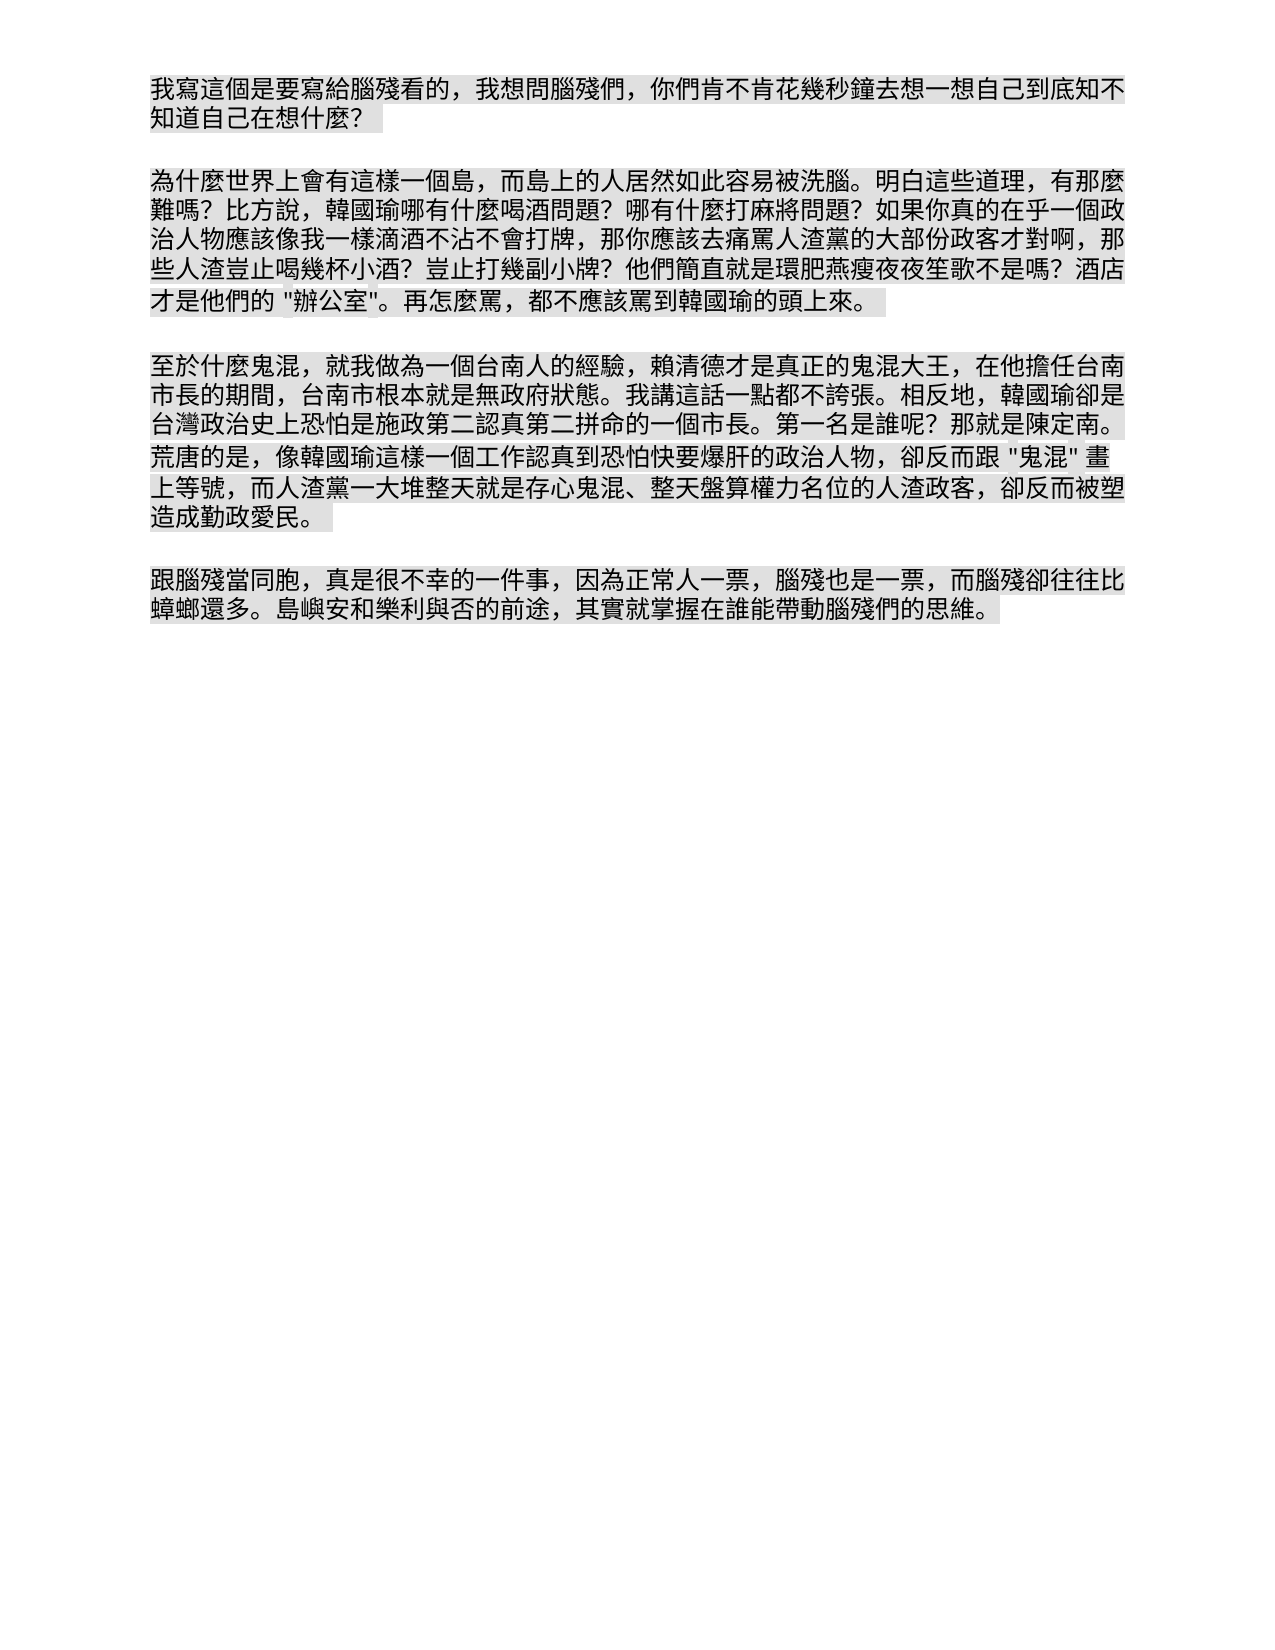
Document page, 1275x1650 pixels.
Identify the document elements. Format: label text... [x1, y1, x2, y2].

text 卡韓政變 (177)：跟腦殘當同胞，真是很不幸的一件事 陳真 2019. 10. 02. 我第一次深深感受到洗腦的威力是在我念完國中準備上高中的那個暑假，我跟班上一個好朋友說，我很喜歡柏楊先生。沒想到他馬上臉色大變說，"那個人很偏激哦"。我這同學很聰明，居然也會被洗腦，因此讓我感到更加訝異。他根本不知道柏楊寫過哪些內容，"偏激" 二字卻馬上不經思索脫口而出。 "偏激" 是曾經主導台灣政治長達數十年的一個最溫和的基本抹黑辭彙，跟 "黨外人士" 畫等號 (另一個等號是 "陰謀野心份子")。不管你走到哪，特別是在校園裏，只要一講起 "少數害群之馬" (即任何批評政府的人)，"偏激" 就會脫口而出；人們用 "偏激" 來做出一切結論；不管討論什麼，說來說去就是一句 "很偏激"。 這就如同現在不管走到哪，人們只要一講起韓國瑜，"草包" 或 "鬼混" 或 "落跑" 等辭彙就會直接扣上來，具有非常高度的一致性，就像在念台詞那樣，每個人脫口而出就是一模一樣的對白。腦殘們甚至會為此憤憤不平，彷彿韓國瑜與他有殺父之仇似的。不妨再看看我曾貼過的這段影片： https://bit.ly/2mrl6MB 看 1:22-1:38 及 3:05-3:18。特別是3: 12那位腦殘，嘴臉真是很經典。大家 "看" 得出來我想講的那樣一種意思嗎？好像充滿什麼正義感似的嘴臉。一個人的智商如何，許多時候你光是用眼睛 "看" 就能看得出來，因為一個人的聰慧程度，恰恰就寫在臉上。 洗腦或抹黑不一定透過造謠，它其實就像一種廣告，讓你像隻鸚鵡一樣，不斷覆述其基本台詞，但你會以為這是你自己的思考結果。 人渣黨有個惡性程度相當高的政客叫做蘇啥小昌的，現在在當所謂行政院長，沐猴而冠，作威作福，嘴臉相當難看，相當卑鄙的一個無恥小人，吃相難看，為害社會由來已久。當上行政院長後，經常用一些奧步來抹黑韓國瑜，比方說透過剪接，移花接木，營造韓國瑜開會打瞌睡或挨他罵的窩囊形象。 我要說的是，你看，去年那些選輸對手幾十萬票的人渣黨政客，選輸後竟然反而做更大的官，一個當行政院長，一個當行政院副院長，一個當交通部長，反過頭來折騰、羞辱那些去年選贏他們數十萬票的對手，動輒故意刁難其施政，想方設法抹黑之羞辱之，其中以這位蘇啥小昌的行徑最為惡質最為無恥。 沒有人規定敗選者不能當勝選者的頭頂上司，但是今天倘若是國民黨這麼做，你想，綠油油的主流媒體會塑造出什麼樣的 "輿論" 來？一定會說這是反民主不是嗎？一定會逼他們下台不是嗎？倘若今天是國民黨這麼做，而且同樣也是作威作福、刁難與奧步不斷，你想，綠油油的主流媒體會幹出什麼事來？肯定會鼓吹、讚揚群眾用各種方式去圍堵、攻擊他們不是嗎？ 我寫這個是要寫給腦殘看的，我想問腦殘們，你們肯不肯花幾秒鐘去想一想自己到底知不知道自己在想什麼？ 為什麼世界上會有這樣一個島，而島上的人居然如此容易被洗腦。明白這些道理，有那麼難嗎？比方說，韓國瑜哪有什麼喝酒問題？哪有什麼打麻將問題？如果你真的在乎一個政治人物應該像我一樣滴酒不沾不會打牌，那你應該去痛罵人渣黨的大部份政客才對啊，那些人渣豈止喝幾杯小酒？豈止打幾副小牌？他們簡直就是環肥燕瘦夜夜笙歌不是嗎？酒店才是他們的 "辦公室"。再怎麼罵，都不應該罵到韓國瑜的頭上來。 至於什麼鬼混，就我做為一個台南人的經驗，賴清德才是真正的鬼混大王，在他擔任台南市長的期間，台南市根本就是無政府狀態。我講這話一點都不誇張。相反地，韓國瑜卻是台灣政治史上恐怕是施政第二認真第二拼命的一個市長。第一名是誰呢？那就是陳定南。荒唐的是，像韓國瑜這樣一個工作認真到恐怕快要爆肝的政治人物，卻反而跟 "鬼混" 畫上等號，而人渣黨一大堆整天就是存心鬼混、整天盤算權力名位的人渣政客，卻反而被塑造成勤政愛民。 跟腦殘當同胞，真是很不幸的一件事，因為正常人一票，腦殘也是一票，而腦殘卻往往比蟑螂還多。島嶼安和樂利與否的前途，其實就掌握在誰能帶動腦殘們的思維。 [150, 75, 1125, 624]
